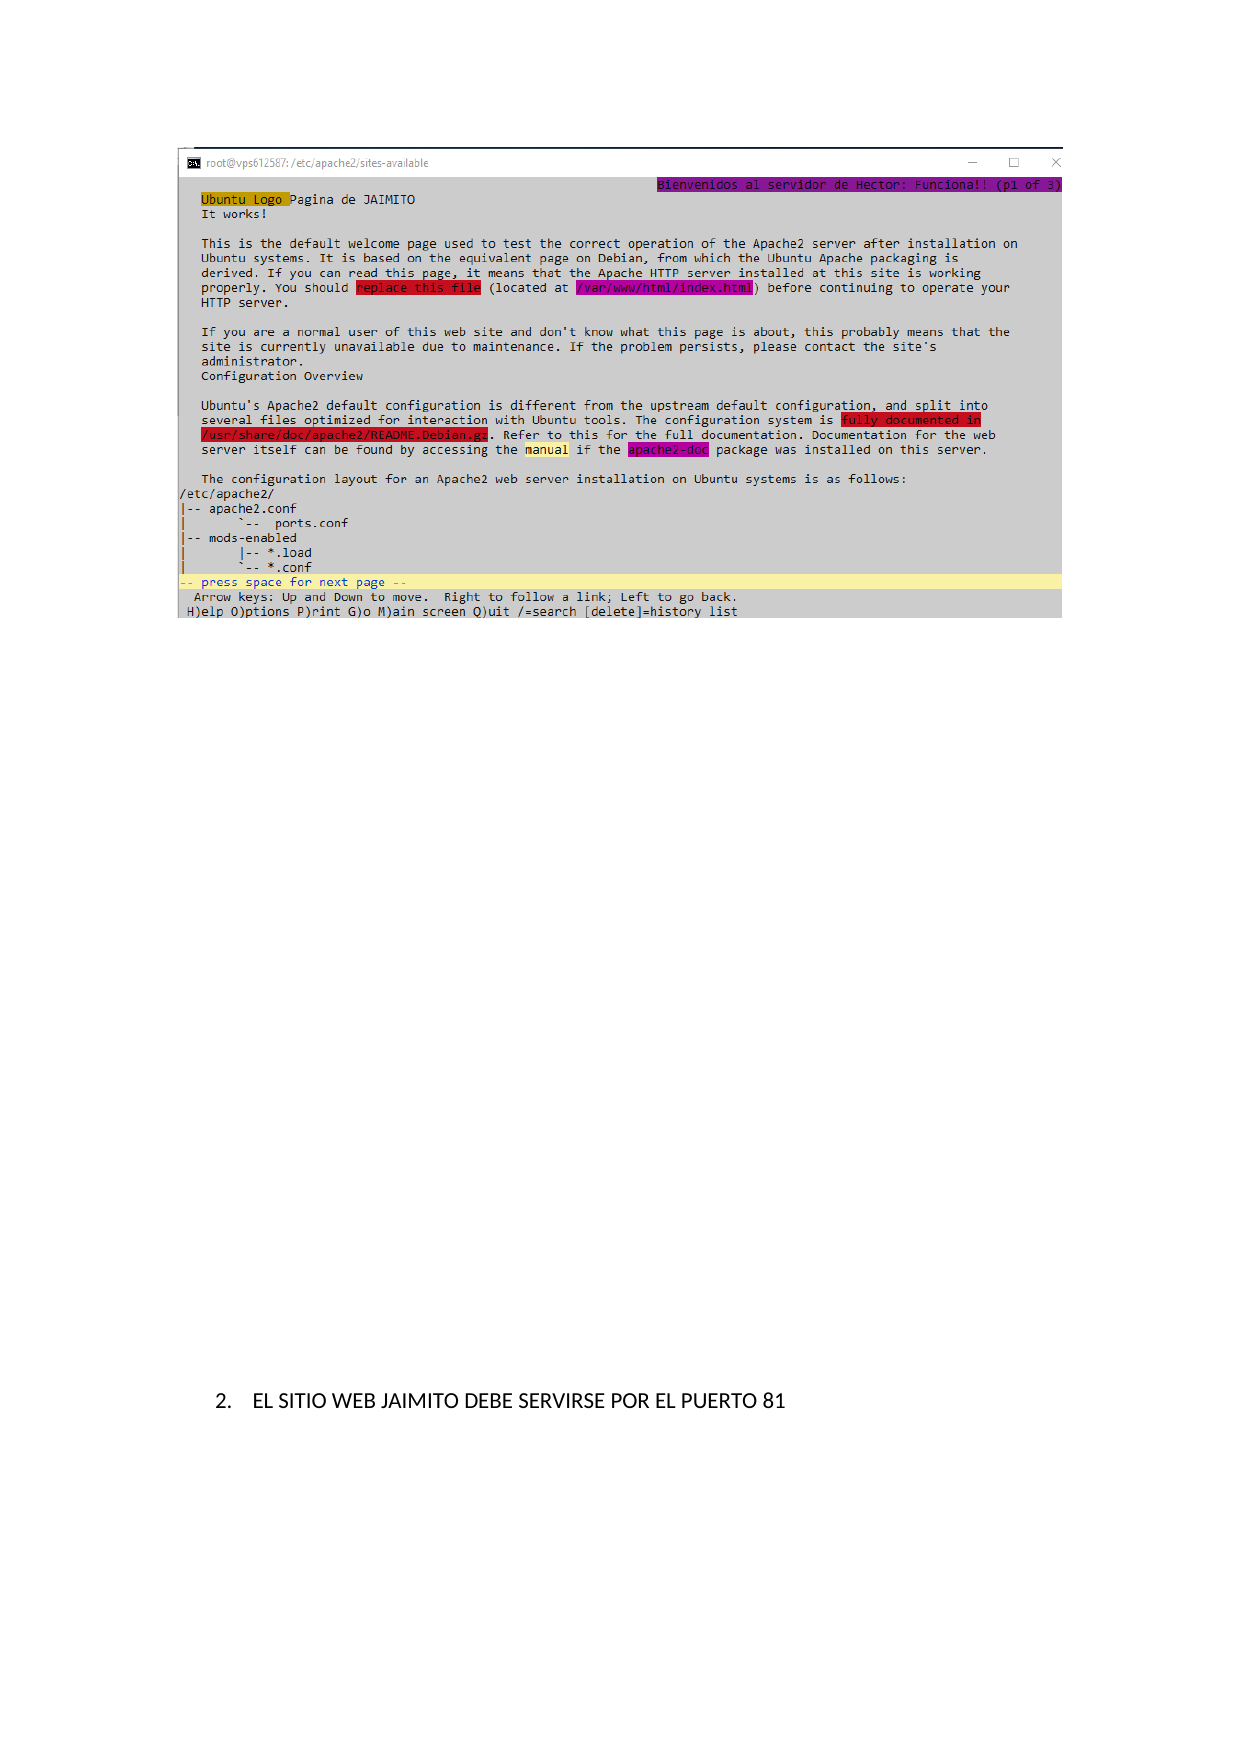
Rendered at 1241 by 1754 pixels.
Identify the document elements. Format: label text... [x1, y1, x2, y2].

list EL SITIO WEB JAIMITO DEBE SERVIRSE POR EL PUERTO 81 [215, 1386, 1063, 1414]
picture [177, 147, 1063, 618]
